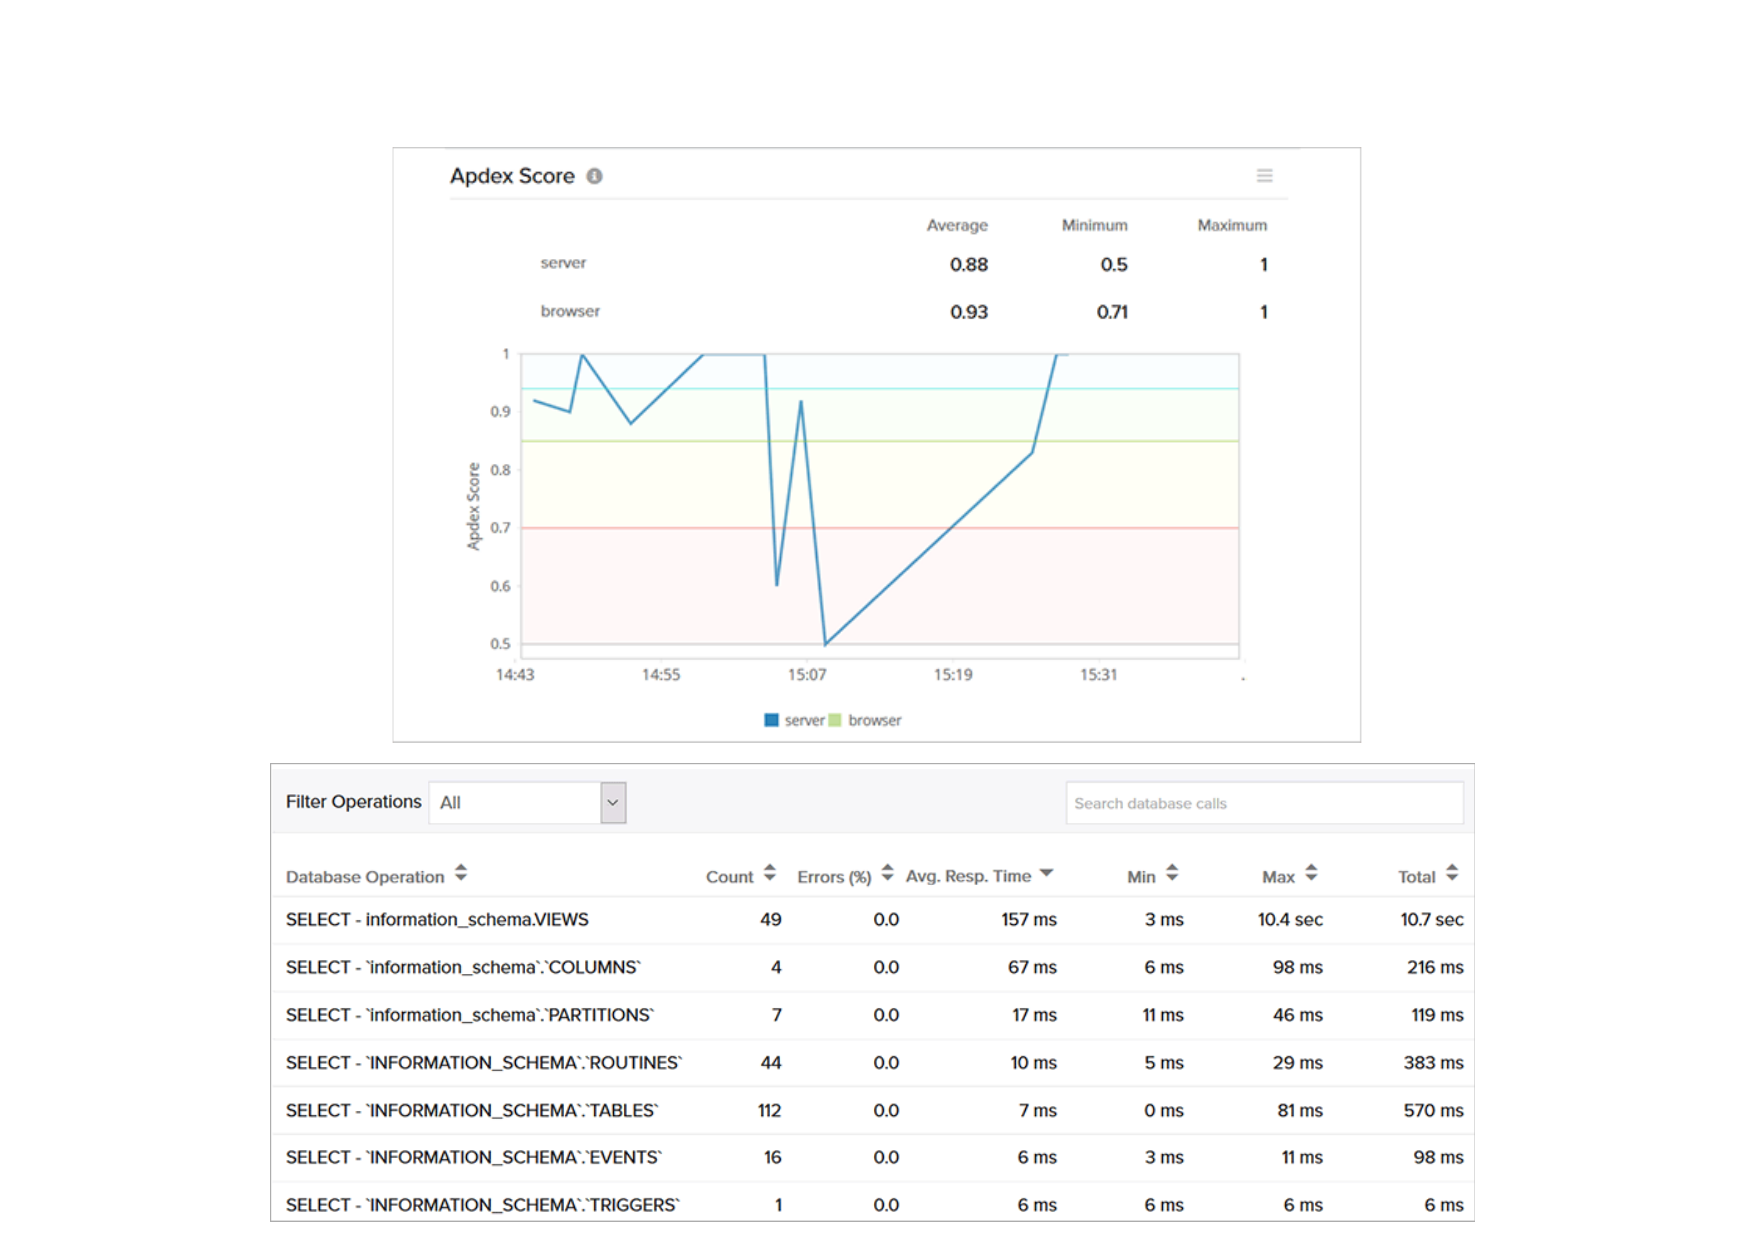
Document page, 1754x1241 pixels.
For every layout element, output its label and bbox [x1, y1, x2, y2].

picture [270, 763, 1475, 1222]
picture [392, 147, 1362, 743]
